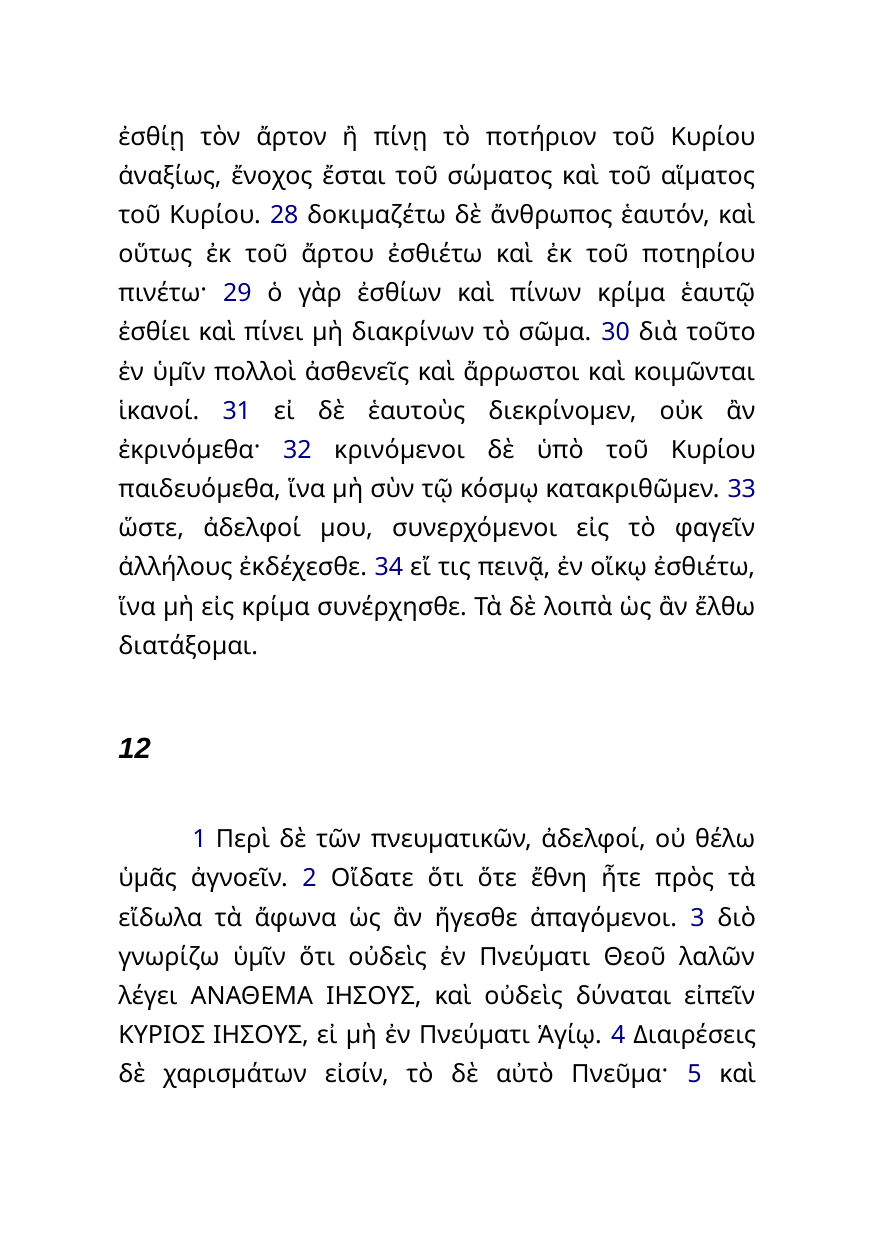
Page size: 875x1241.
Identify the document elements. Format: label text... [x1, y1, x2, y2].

text 1 Περὶ δὲ τῶν πνευματικῶν, ἀδελφοί, οὐ θέλω ὑμᾶς ἀγνοεῖν. 2 Οἴδατε ὅτι ὅτε ἔθνη ἦτε πρὸς τὰ εἴδωλα τὰ ἄφωνα ὡς ἂν ἤγεσθε ἀπαγόμενοι. 3 διὸ γνωρίζω ὑμῖν ὅτι οὐδεὶς ἐν Πνεύματι Θεοῦ λαλῶν λέγει ΑΝΑΘΕΜΑ ΙΗΣΟΥΣ, καὶ οὐδεὶς δύναται εἰπεῖν ΚΥΡΙΟΣ ΙΗΣΟΥΣ, εἰ μὴ ἐν Πνεύματι Ἁγίῳ. 4 Διαιρέσεις δὲ χαρισμάτων εἰσίν, τὸ δὲ αὐτὸ Πνεῦμα· 5 καὶ [118, 821, 756, 1090]
subtitle 12 [118, 731, 756, 764]
text ἐσθίῃ τὸν ἄρτον ἢ πίνῃ τὸ ποτήριον τοῦ Κυρίου ἀναξίως, ἔνοχος ἔσται τοῦ σώματος καὶ τοῦ αἵματος τοῦ Κυρίου. 28 δοκιμαζέτω δὲ ἄνθρωπος ἑαυτόν, καὶ οὕτως ἐκ τοῦ ἄρτου ἐσθιέτω καὶ ἐκ τοῦ ποτηρίου πινέτω· 29 ὁ γὰρ ἐσθίων καὶ πίνων κρίμα ἑαυτῷ ἐσθίει καὶ πίνει μὴ διακρίνων τὸ σῶμα. 30 διὰ τοῦτο ἐν ὑμῖν πολλοὶ ἀσθενεῖς καὶ ἄρρωστοι καὶ κοιμῶνται ἱκανοί. 31 εἰ δὲ ἑαυτοὺς διεκρίνομεν, οὐκ ἂν ἐκρινόμεθα· 32 κρινόμενοι δὲ ὑπὸ τοῦ Κυρίου παιδευόμεθα, ἵνα μὴ σὺν τῷ κόσμῳ κατακριθῶμεν. 33 ὥστε, ἀδελφοί μου, συνερχόμενοι εἰς τὸ φαγεῖν ἀλλήλους ἐκδέχεσθε. 34 εἴ τις πεινᾷ, ἐν οἴκῳ ἐσθιέτω, ἵνα μὴ εἰς κρίμα συνέρχησθε. Τὰ δὲ λοιπὰ ὡς ἂν ἔλθω διατάξομαι. [118, 118, 756, 661]
